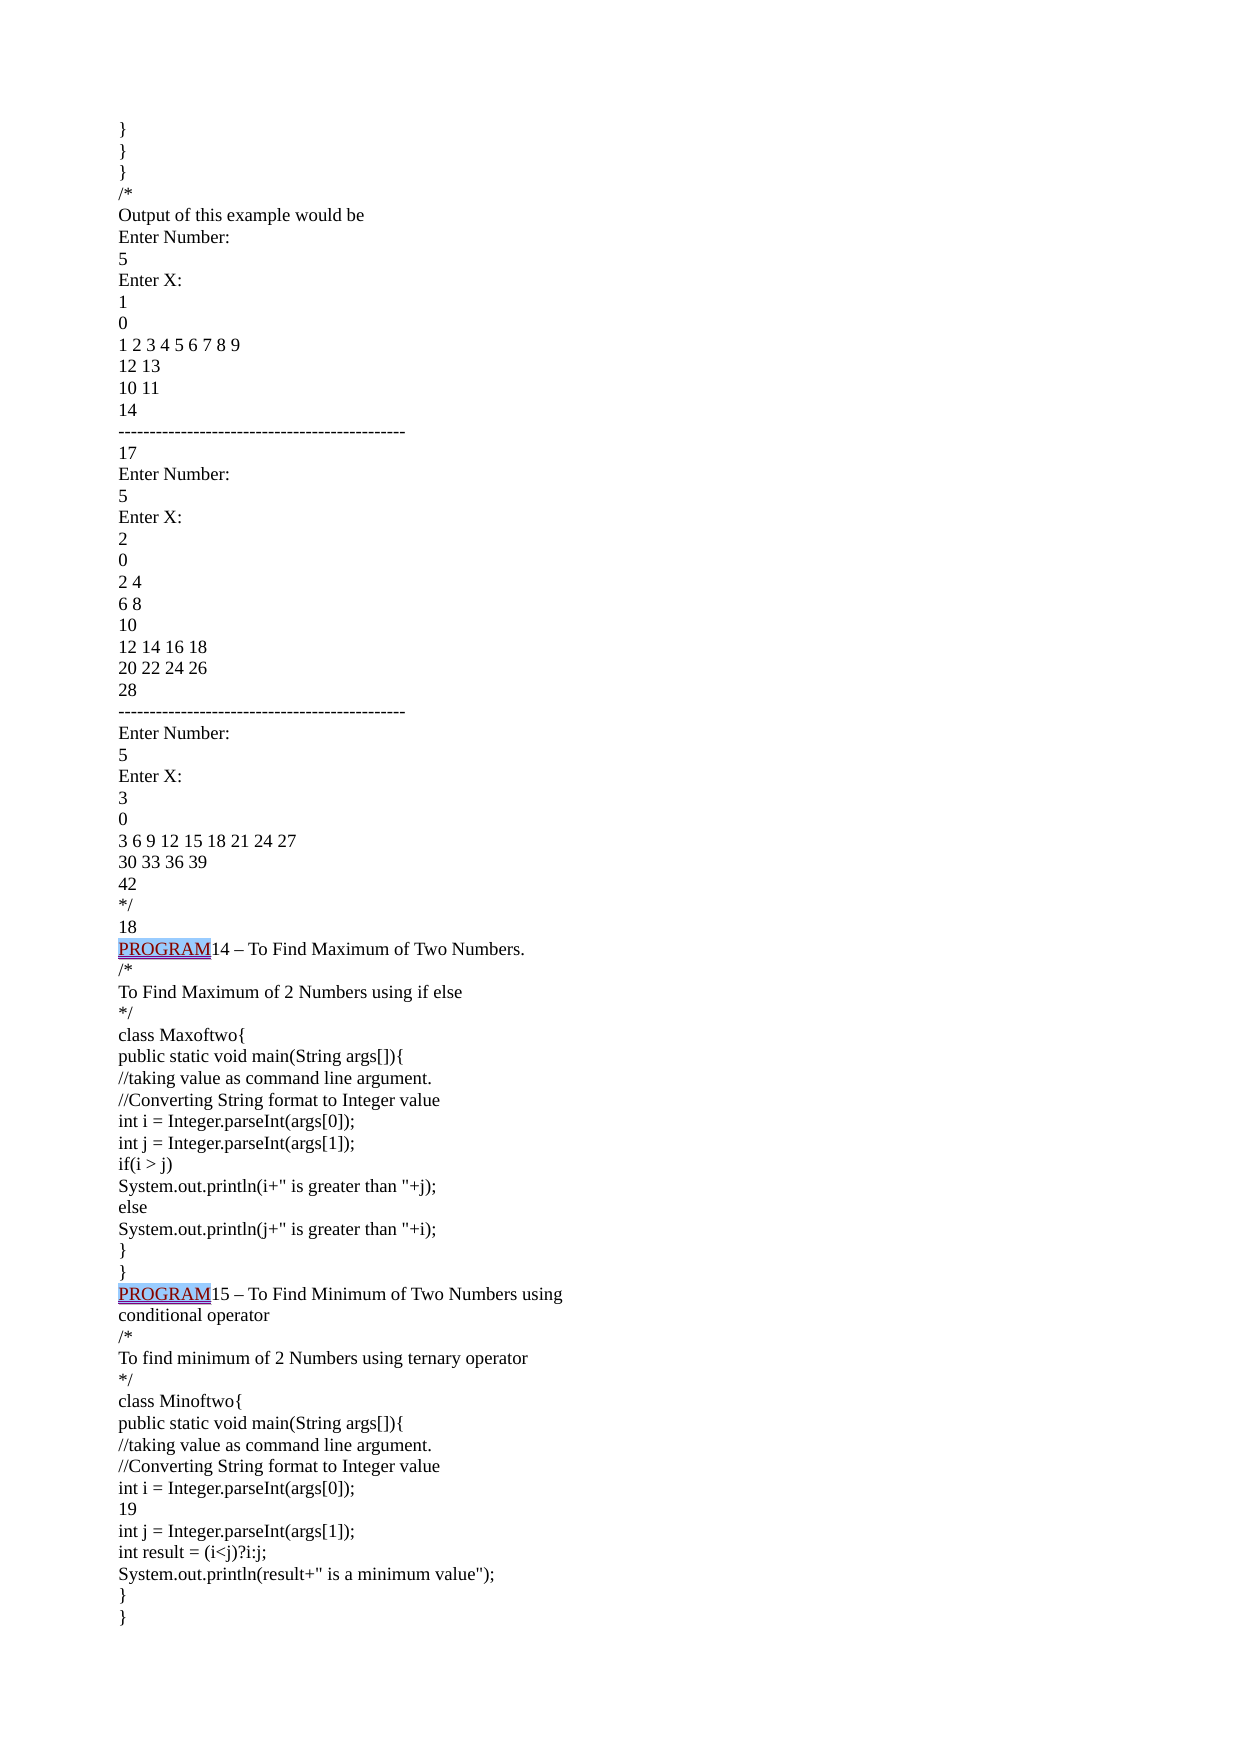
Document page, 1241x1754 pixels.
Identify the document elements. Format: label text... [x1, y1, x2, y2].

text 3 6 9 12 15 18 21 24 27 [118, 830, 1122, 851]
text Enter X: [118, 269, 1122, 291]
text public static void main(String args[]){ [118, 1045, 1122, 1067]
text public static void main(String args[]){ [118, 1412, 1122, 1433]
text //Converting String format to Integer value [118, 1088, 1122, 1110]
text 28 [118, 679, 1122, 700]
text 14 [118, 398, 1122, 420]
text Enter Number: [118, 722, 1122, 743]
text 12 14 16 18 [118, 636, 1122, 657]
text int i = Integer.parseInt(args[0]); [118, 1110, 1122, 1132]
text 0 [118, 549, 1122, 571]
text 1 [118, 291, 1122, 312]
text To find minimum of 2 Numbers using ternary operator [118, 1347, 1122, 1369]
text } [118, 140, 1122, 161]
text 2 4 [118, 571, 1122, 592]
text } [118, 1606, 1122, 1627]
text } [118, 1584, 1122, 1606]
text Enter Number: [118, 463, 1122, 485]
text program14 – To Find Maximum of Two Numbers. [118, 937, 1119, 959]
text 1 2 3 4 5 6 7 8 9 [118, 334, 1122, 355]
text 0 [118, 808, 1122, 830]
text System.out.println(j+" is greater than "+i); [118, 1218, 1122, 1239]
text 3 [118, 787, 1122, 808]
text 5 [118, 247, 1122, 269]
text 30 33 36 39 [118, 851, 1122, 873]
text Enter X: [118, 765, 1122, 787]
text */ [118, 1002, 1122, 1024]
text System.out.println(i+" is greater than "+j); [118, 1175, 1122, 1196]
text Enter Number: [118, 226, 1122, 247]
text /* [118, 959, 1122, 981]
text 2 [118, 528, 1122, 549]
text } [118, 161, 1122, 183]
text 42 [118, 873, 1122, 894]
text //Converting String format to Integer value [118, 1455, 1122, 1477]
text if(i > j) [118, 1153, 1122, 1175]
text 18 [118, 916, 1122, 937]
text else [118, 1196, 1122, 1218]
text } [118, 1261, 1122, 1282]
text class Maxoftwo{ [118, 1024, 1122, 1045]
text Enter X: [118, 506, 1122, 528]
text To Find Maximum of 2 Numbers using if else [118, 981, 1122, 1002]
text 6 8 [118, 592, 1122, 614]
text 10 [118, 614, 1122, 636]
text 12 13 [118, 355, 1122, 377]
text */ [118, 894, 1122, 916]
text //taking value as command line argument. [118, 1067, 1122, 1088]
text 5 [118, 743, 1122, 765]
text conditional operator [118, 1304, 1122, 1326]
text } [118, 1239, 1122, 1261]
text //taking value as command line argument. [118, 1433, 1122, 1455]
text 0 [118, 312, 1122, 334]
text int result = (i<j)?i:j; [118, 1541, 1122, 1563]
text 17 [118, 442, 1122, 463]
text 5 [118, 485, 1122, 506]
text ---------------------------------------------- [118, 700, 1122, 722]
text 10 11 [118, 377, 1122, 398]
text } [118, 118, 1122, 140]
text program15 – To Find Minimum of Two Numbers using [118, 1282, 1119, 1304]
text Output of this example would be [118, 204, 1122, 226]
text System.out.println(result+" is a minimum value"); [118, 1563, 1122, 1584]
text ---------------------------------------------- [118, 420, 1122, 442]
text class Minoftwo{ [118, 1390, 1122, 1412]
text /* [118, 183, 1122, 204]
text /* [118, 1326, 1122, 1347]
text */ [118, 1369, 1122, 1390]
text 19 [118, 1498, 1122, 1520]
text 20 22 24 26 [118, 657, 1122, 679]
text int j = Integer.parseInt(args[1]); [118, 1132, 1122, 1153]
text int i = Integer.parseInt(args[0]); [118, 1477, 1122, 1498]
text int j = Integer.parseInt(args[1]); [118, 1520, 1122, 1541]
